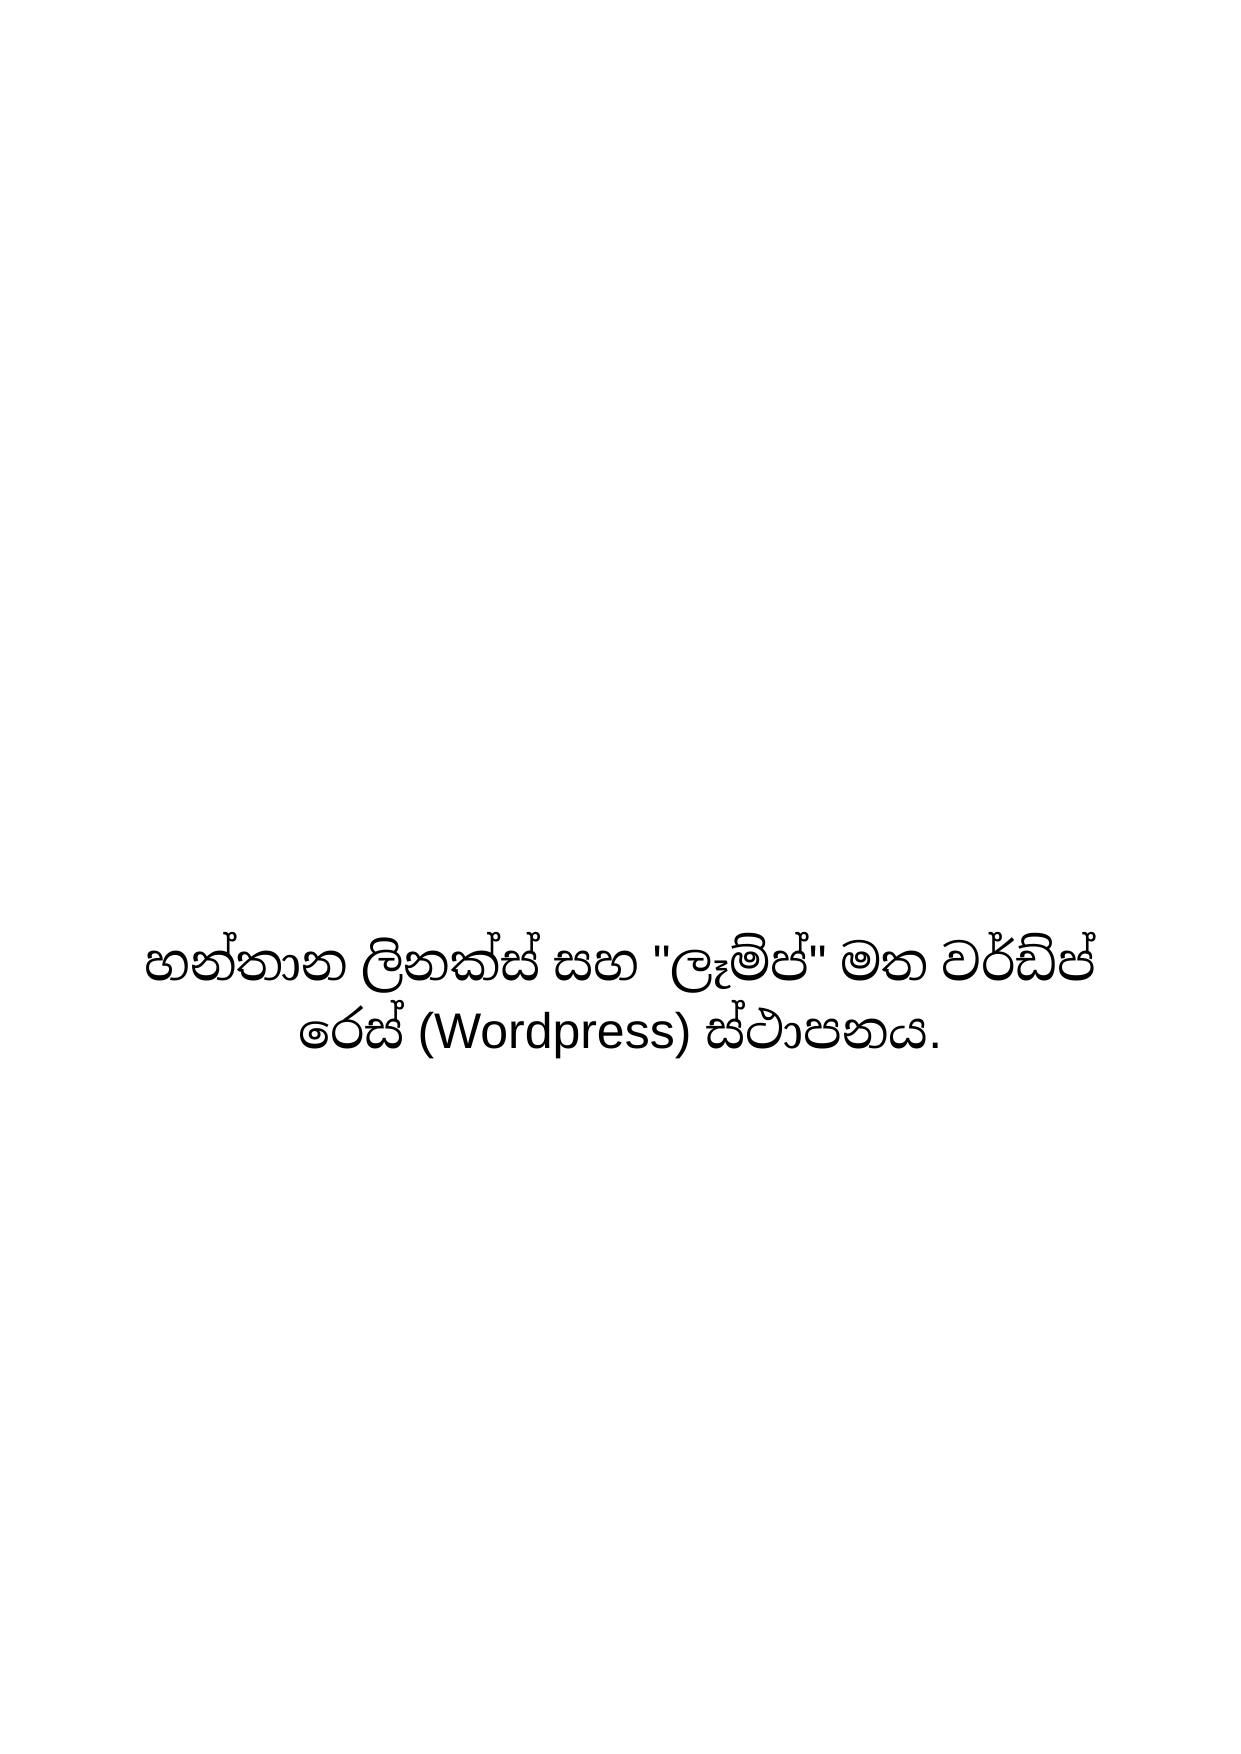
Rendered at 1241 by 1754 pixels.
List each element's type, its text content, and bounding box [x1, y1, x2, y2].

subtitle හන්තාන ලිනක්ස් සහ "ලෑම්ප්" මත වර්ඩ්ප්‍රෙස් (Wordpress) ස්ථාපනය. [118, 927, 1122, 1063]
